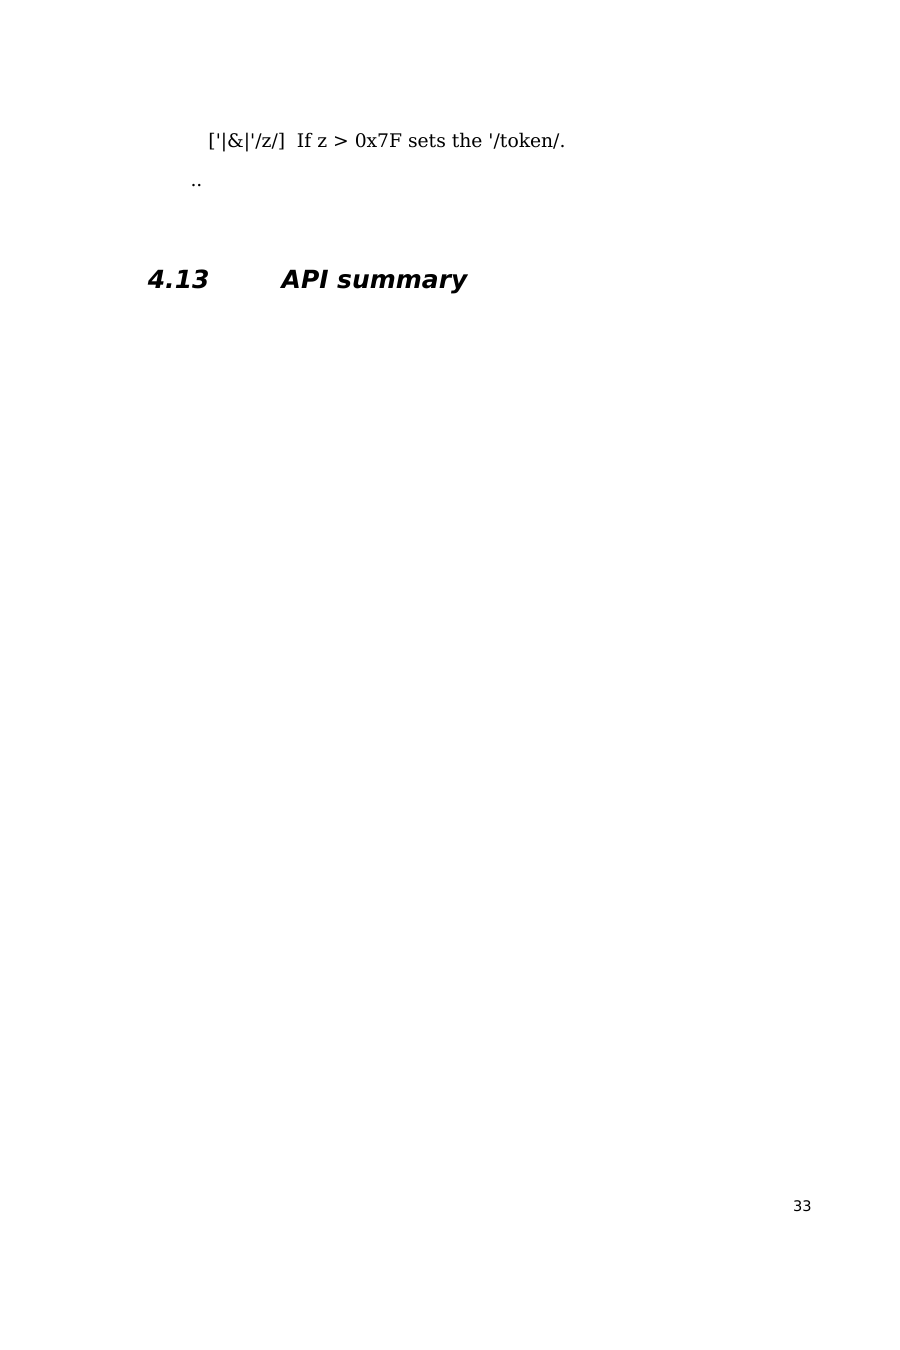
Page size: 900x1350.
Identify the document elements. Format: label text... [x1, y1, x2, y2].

text ['|&|'/z/] If z > 0x7F sets the '/token/. [148, 130, 811, 152]
subtitle API summary [148, 265, 811, 294]
text .. [148, 169, 811, 191]
